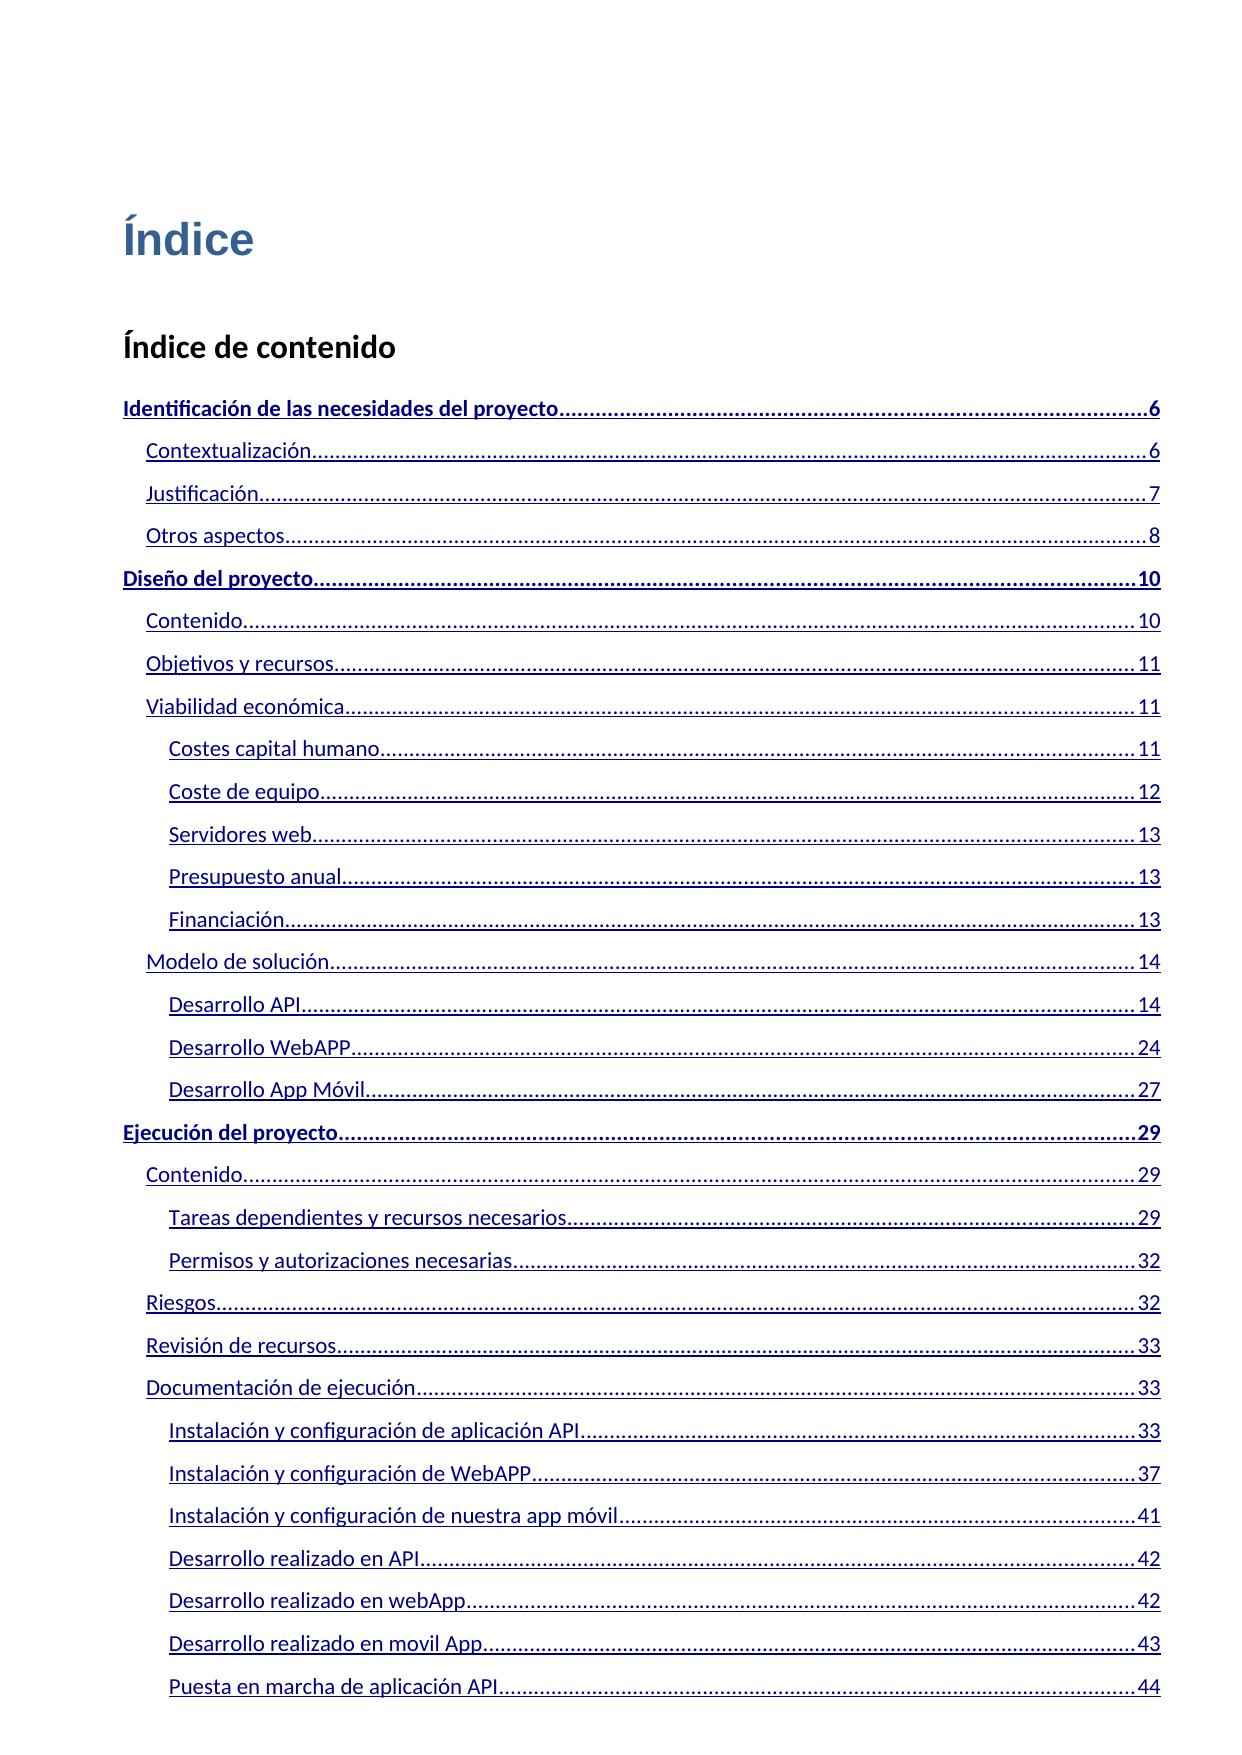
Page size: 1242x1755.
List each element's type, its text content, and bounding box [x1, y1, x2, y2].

text Puesta en marcha de aplicación API 44 [169, 1672, 1160, 1696]
text Revisión de recursos 33 [146, 1331, 1160, 1355]
text Presupuesto anual 13 [169, 862, 1160, 886]
text Contenido 10 [146, 607, 1160, 631]
text Desarrollo WebAPP 24 [169, 1033, 1160, 1057]
text Viabilidad económica 11 [146, 692, 1160, 716]
text Documentación de ejecución 33 [146, 1373, 1160, 1398]
text Otros aspectos 8 [146, 521, 1160, 546]
text Contextualización 6 [146, 436, 1160, 460]
text Servidores web 13 [169, 820, 1160, 844]
text Ejecución del proyecto 29 [123, 1118, 1160, 1142]
text Objetivos y recursos 11 [146, 649, 1160, 673]
text Tareas dependientes y recursos necesarios 29 [169, 1203, 1160, 1227]
text Instalación y configuración de aplicación API 33 [169, 1416, 1160, 1440]
text Diseño del proyecto 10 [123, 564, 1160, 588]
text Desarrollo App Móvil 27 [169, 1075, 1160, 1099]
subtitle Índice de contenido [123, 326, 1160, 367]
text Modelo de solución 14 [146, 947, 1160, 972]
text Riesgos 32 [146, 1288, 1160, 1312]
text Desarrollo realizado en movil App 43 [169, 1629, 1160, 1653]
text Financiación 13 [169, 905, 1160, 929]
text Identificación de las necesidades del proyecto 6 [123, 394, 1160, 418]
text Instalación y configuración de WebAPP 37 [169, 1459, 1160, 1483]
text Desarrollo API 14 [169, 990, 1160, 1014]
text Instalación y configuración de nuestra app móvil 41 [169, 1501, 1160, 1526]
text Coste de equipo 12 [169, 777, 1160, 801]
text Desarrollo realizado en webApp 42 [169, 1587, 1160, 1611]
text Contenido 29 [146, 1161, 1160, 1185]
text Permisos y autorizaciones necesarias 32 [169, 1246, 1160, 1270]
text Costes capital humano 11 [169, 734, 1160, 759]
text Desarrollo realizado en API 42 [169, 1544, 1160, 1568]
text Justificación 7 [146, 479, 1160, 503]
text Índice [123, 212, 1160, 265]
